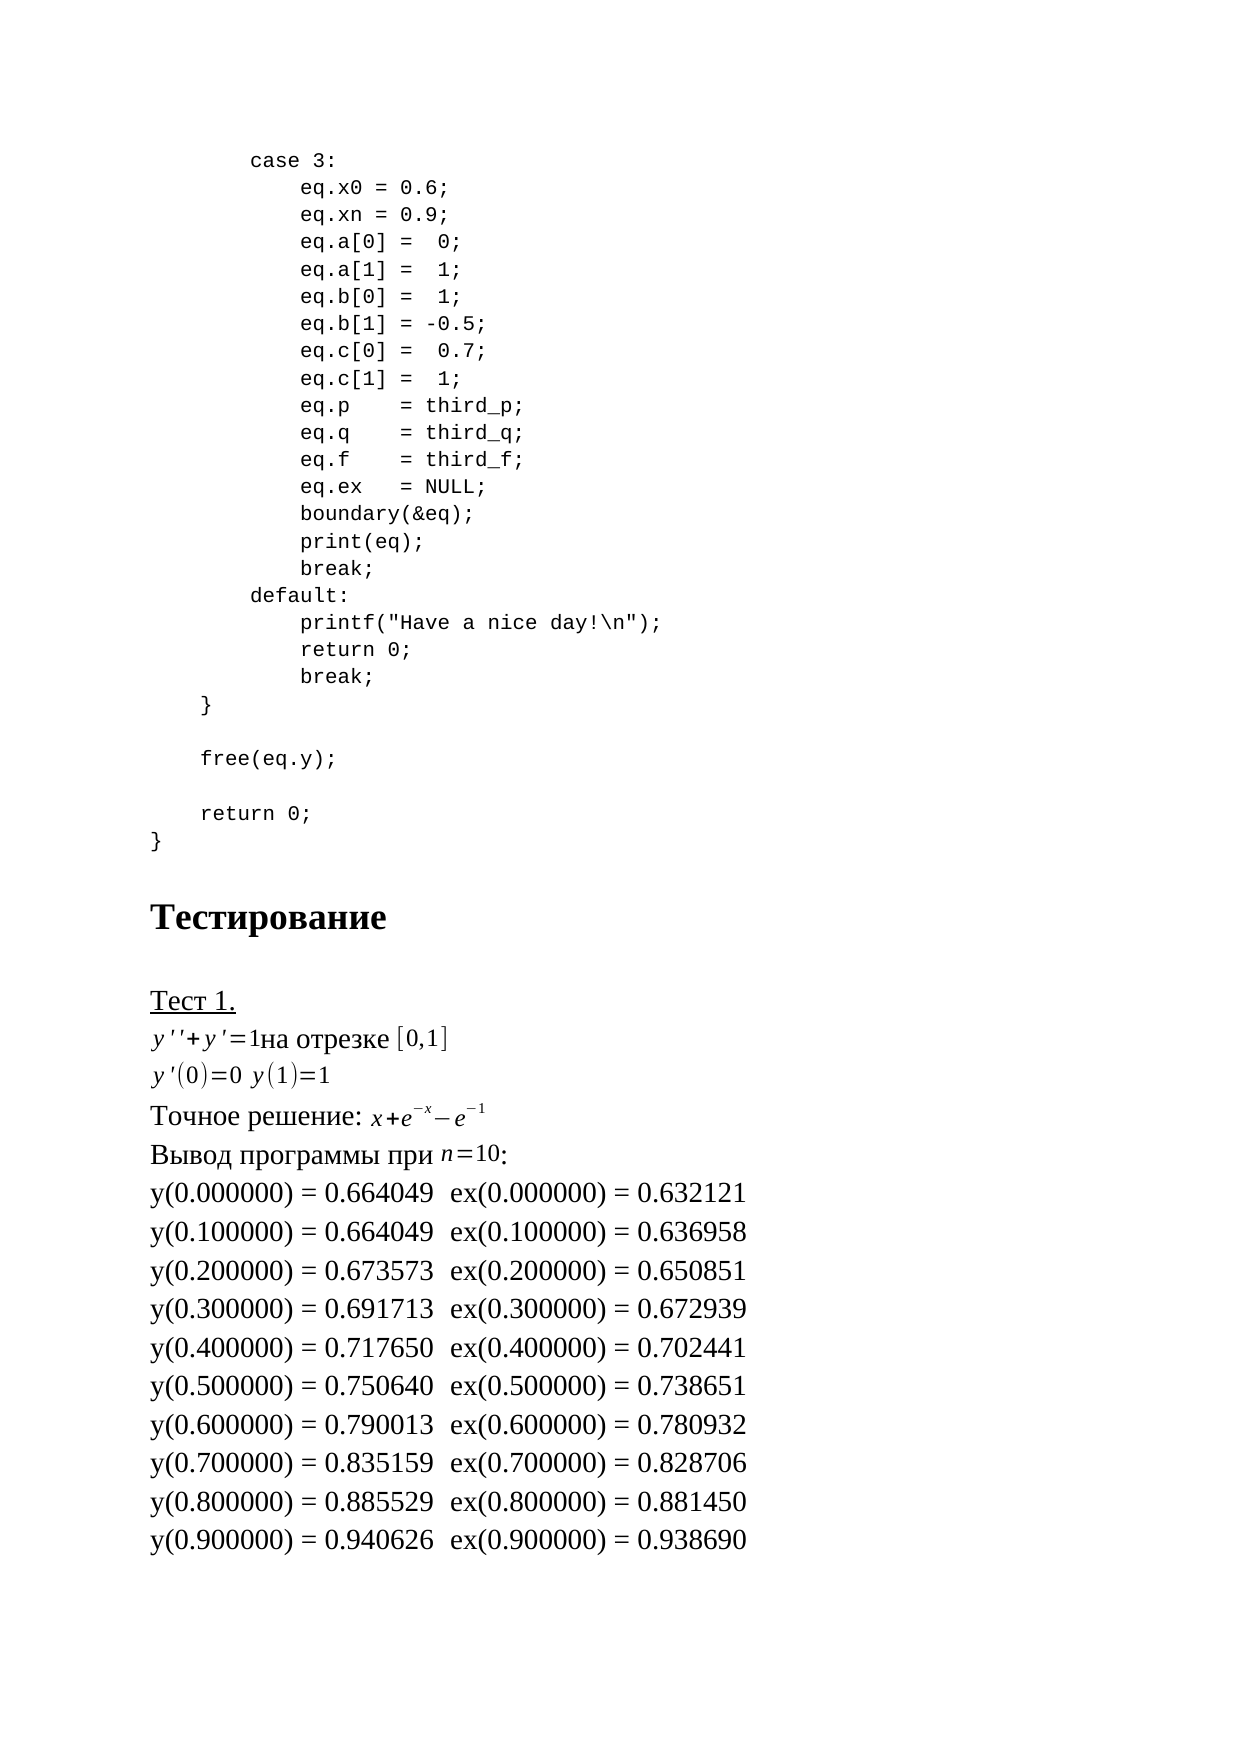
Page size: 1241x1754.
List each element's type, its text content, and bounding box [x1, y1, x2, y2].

text y(0.400000) = 0.717650 ex(0.400000) = 0.702441 [150, 1330, 1090, 1363]
text free(eq.y); [150, 748, 1090, 772]
text y(0.800000) = 0.885529 ex(0.800000) = 0.881450 [150, 1484, 1090, 1517]
text Вывод программы при : [150, 1137, 1090, 1171]
text eq.xn = 0.9; [150, 204, 1090, 228]
text y(0.600000) = 0.790013 ex(0.600000) = 0.780932 [150, 1407, 1090, 1440]
text eq.a[1] = 1; [150, 259, 1090, 282]
text y(0.700000) = 0.835159 ex(0.700000) = 0.828706 [150, 1445, 1090, 1479]
text y(0.900000) = 0.940626 ex(0.900000) = 0.938690 [150, 1522, 1090, 1556]
text } [150, 830, 1090, 853]
text eq.q = third_q; [150, 422, 1090, 446]
text eq.b[1] = -0.5; [150, 313, 1090, 337]
text y(0.300000) = 0.691713 ex(0.300000) = 0.672939 [150, 1291, 1090, 1325]
text break; [150, 667, 1090, 690]
text y(0.200000) = 0.673573 ex(0.200000) = 0.650851 [150, 1253, 1090, 1286]
text eq.p = third_p; [150, 395, 1090, 418]
text eq.c[0] = 0.7; [150, 340, 1090, 364]
text eq.c[1] = 1; [150, 367, 1090, 391]
text print(eq); [150, 531, 1090, 554]
text return 0; [150, 639, 1090, 663]
text eq.b[0] = 1; [150, 286, 1090, 309]
text y(0.000000) = 0.664049 ex(0.000000) = 0.632121 [150, 1176, 1090, 1209]
text return 0; [150, 802, 1090, 826]
text Тестирование [150, 895, 1090, 938]
text default: [150, 585, 1090, 609]
text на отрезке [150, 1021, 1090, 1055]
text boundary(&eq); [150, 503, 1090, 527]
text eq.ex = NULL; [150, 476, 1090, 500]
text eq.a[0] = 0; [150, 232, 1090, 255]
text y(0.100000) = 0.664049 ex(0.100000) = 0.636958 [150, 1214, 1090, 1248]
text } [150, 694, 1090, 717]
text case 3: [150, 150, 1090, 174]
text eq.f = third_f; [150, 449, 1090, 473]
text eq.x0 = 0.6; [150, 177, 1090, 201]
text printf("Have a nice day!\n"); [150, 612, 1090, 636]
text break; [150, 558, 1090, 581]
text y(0.500000) = 0.750640 ex(0.500000) = 0.738651 [150, 1368, 1090, 1402]
text Точное решение: [150, 1098, 1090, 1132]
text Тест 1. [150, 983, 1090, 1016]
